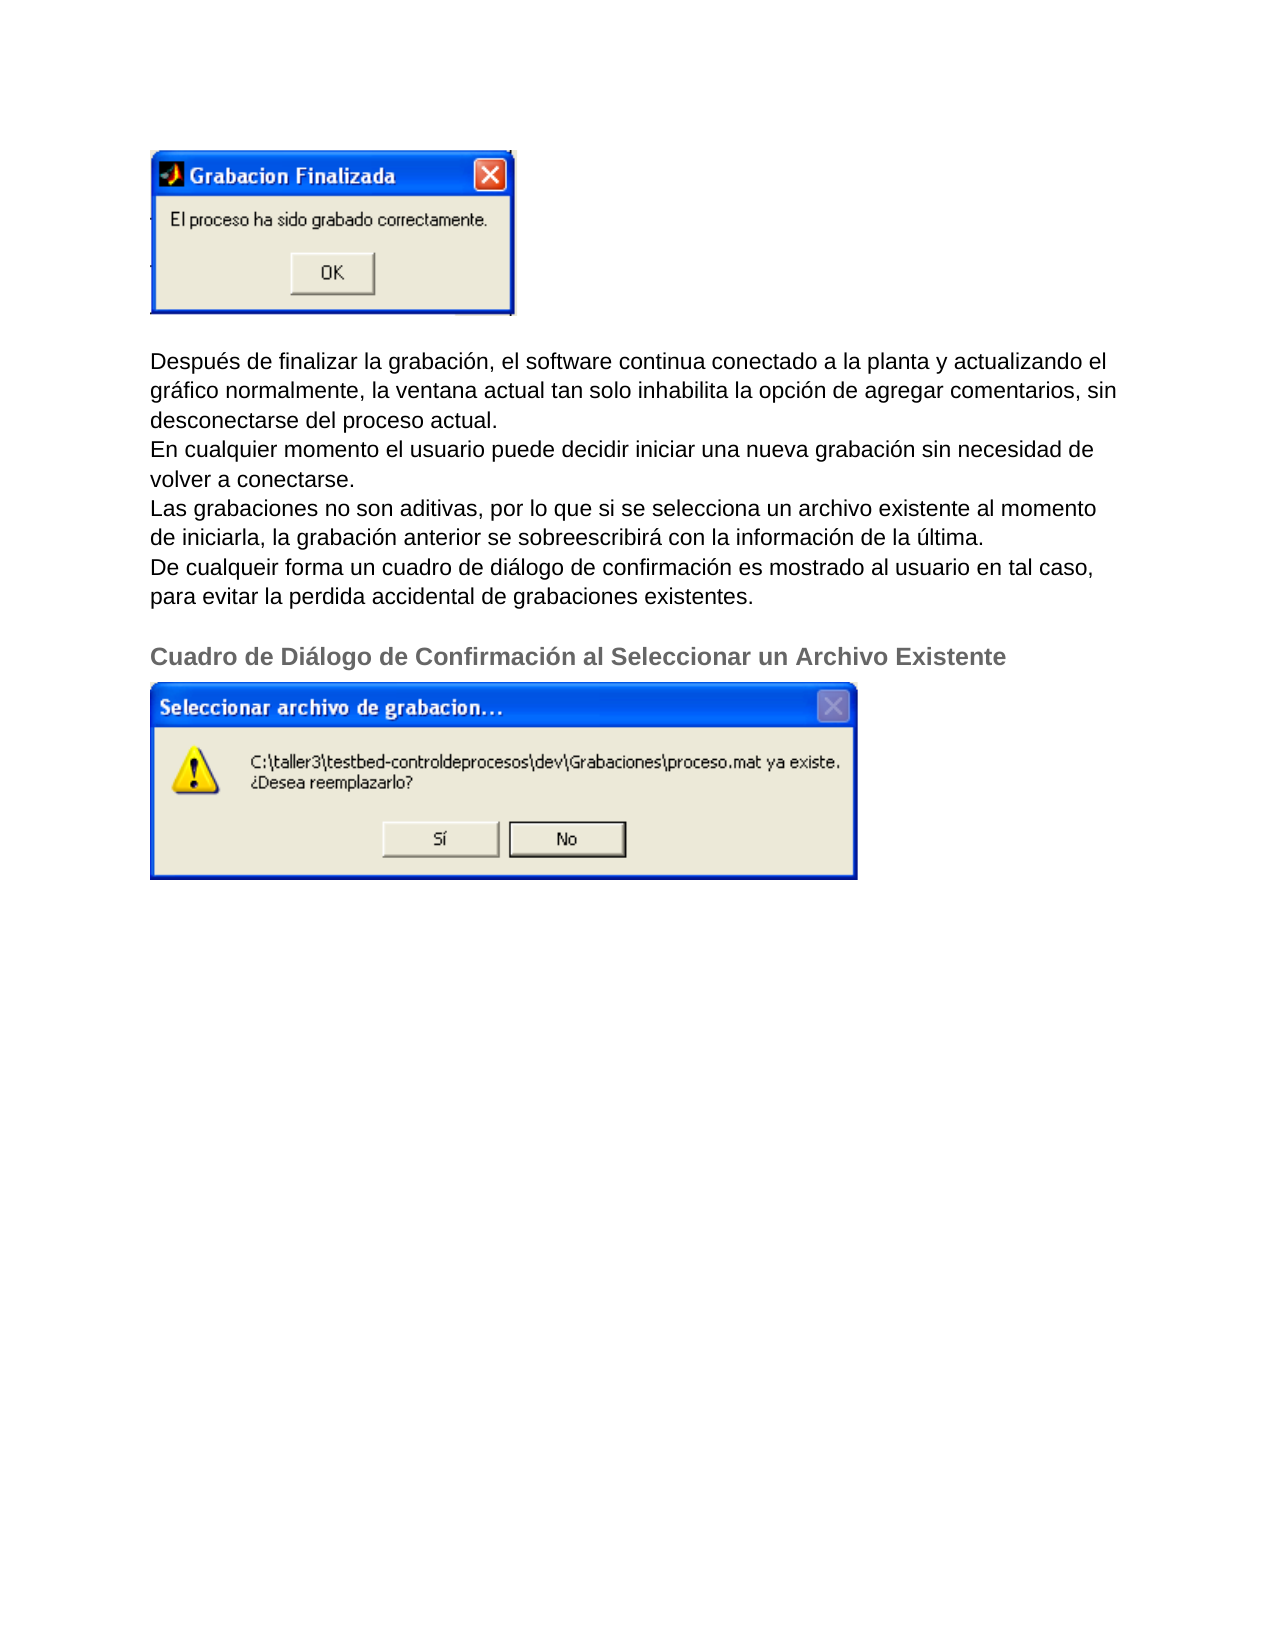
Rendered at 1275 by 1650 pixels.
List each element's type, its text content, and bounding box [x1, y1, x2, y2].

text De cualqueir forma un cuadro de diálogo de confirmación es mostrado al usuario en tal caso, para evitar la perdida accidental de grabaciones existentes. [150, 554, 1125, 609]
picture [150, 682, 858, 880]
text Después de finalizar la grabación, el software continua conectado a la planta y actualizando el gráfico normalmente, la ventana actual tan solo inhabilita la opción de agregar comentarios, sin desconectarse del proceso actual. [150, 349, 1125, 433]
subtitle Cuadro de Diálogo de Confirmación al Seleccionar un Archivo Existente [150, 642, 1125, 670]
picture [150, 150, 518, 316]
text Las grabaciones no son aditivas, por lo que si se selecciona un archivo existente al momento de iniciarla, la grabación anterior se sobreescribirá con la información de la última. [150, 496, 1125, 551]
text En cualquier momento el usuario puede decidir iniciar una nueva grabación sin necesidad de volver a conectarse. [150, 437, 1125, 492]
